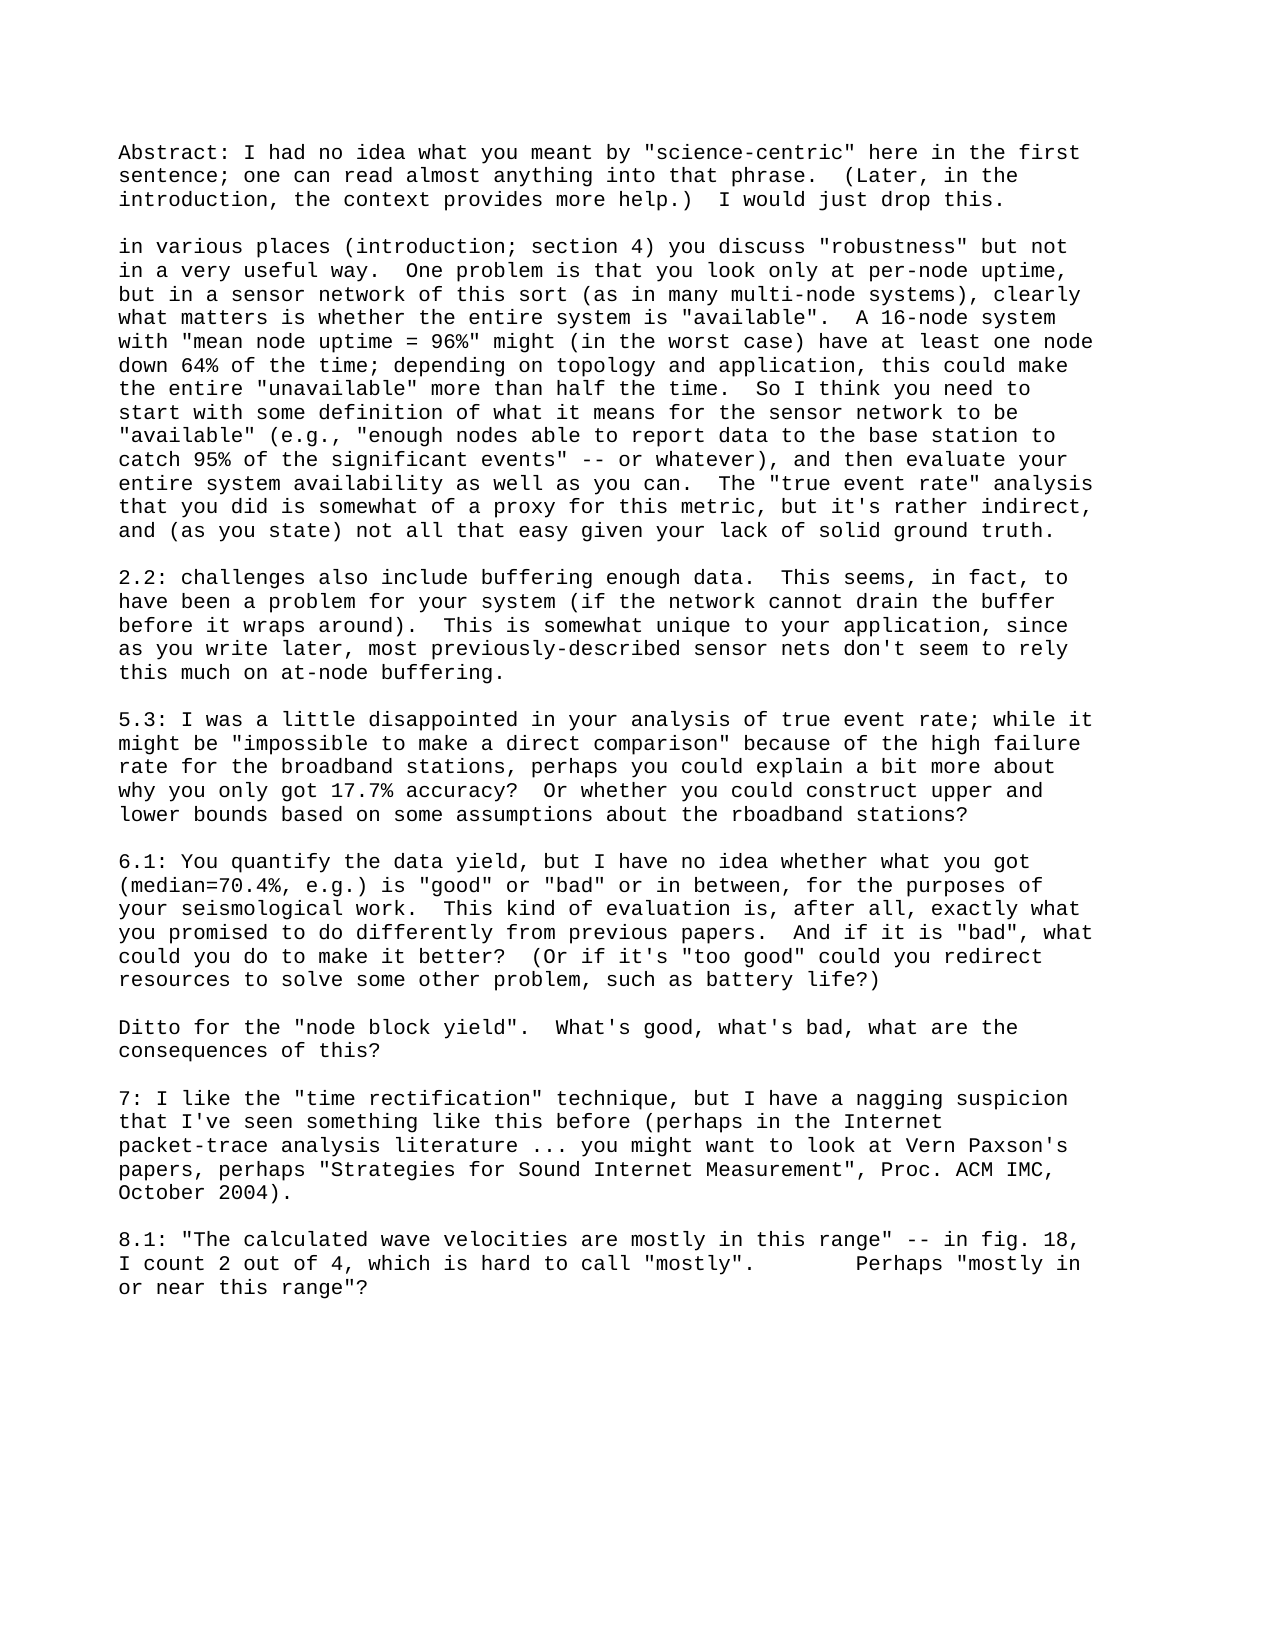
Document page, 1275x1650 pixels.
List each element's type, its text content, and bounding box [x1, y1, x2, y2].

text October 2004). [118, 1182, 1157, 1206]
text 7: I like the "time rectification" technique, but I have a nagging suspicion [118, 1088, 1157, 1111]
text resources to solve some other problem, such as battery life?) [118, 969, 1157, 993]
text have been a problem for your system (if the network cannot drain the buffer [118, 591, 1157, 615]
text with "mean node uptime = 96%" might (in the worst case) have at least one node [118, 331, 1157, 354]
text catch 95% of the significant events" -- or whatever), and then evaluate your [118, 449, 1157, 473]
text this much on at-node buffering. [118, 662, 1157, 686]
text before it wraps around). This is somewhat unique to your application, since [118, 615, 1157, 638]
text introduction, the context provides more help.) I would just drop this. [118, 189, 1157, 213]
text 2.2: challenges also include buffering enough data. This seems, in fact, to [118, 567, 1157, 591]
text 6.1: You quantify the data yield, but I have no idea whether what you got [118, 851, 1157, 875]
text but in a sensor network of this sort (as in many multi-node systems), clearly [118, 284, 1157, 307]
text the entire "unavailable" more than half the time. So I think you need to [118, 378, 1157, 402]
text that you did is somewhat of a proxy for this metric, but it's rather indirect, [118, 496, 1157, 520]
text your seismological work. This kind of evaluation is, after all, exactly what [118, 898, 1157, 922]
text consequences of this? [118, 1040, 1157, 1064]
text that I've seen something like this before (perhaps in the Internet [118, 1111, 1157, 1135]
text Ditto for the "node block yield". What's good, what's bad, what are the [118, 1017, 1157, 1040]
text down 64% of the time; depending on topology and application, this could make [118, 354, 1157, 378]
text (median=70.4%, e.g.) is "good" or "bad" or in between, for the purposes of [118, 875, 1157, 898]
text could you do to make it better? (Or if it's "too good" could you redirect [118, 946, 1157, 969]
text why you only got 17.7% accuracy? Or whether you could construct upper and [118, 780, 1157, 804]
text or near this range"? [118, 1277, 1157, 1300]
text lower bounds based on some assumptions about the rboadband stations? [118, 804, 1157, 827]
text rate for the broadband stations, perhaps you could explain a bit more about [118, 757, 1157, 780]
text you promised to do differently from previous papers. And if it is "bad", what [118, 922, 1157, 946]
text what matters is whether the entire system is "available". A 16-node system [118, 307, 1157, 331]
text and (as you state) not all that easy given your lack of solid ground truth. [118, 520, 1157, 544]
text 8.1: "The calculated wave velocities are mostly in this range" -- in fig. 18, [118, 1229, 1157, 1253]
text 5.3: I was a little disappointed in your analysis of true event rate; while it [118, 709, 1157, 733]
text in a very useful way. One problem is that you look only at per-node uptime, [118, 260, 1157, 284]
text start with some definition of what it means for the sensor network to be [118, 402, 1157, 426]
text entire system availability as well as you can. The "true event rate" analysis [118, 473, 1157, 496]
text I count 2 out of 4, which is hard to call "mostly". Perhaps "mostly in [118, 1253, 1157, 1277]
text sentence; one can read almost anything into that phrase. (Later, in the [118, 165, 1157, 189]
text packet-trace analysis literature ... you might want to look at Vern Paxson's [118, 1135, 1157, 1158]
text as you write later, most previously-described sensor nets don't seem to rely [118, 638, 1157, 662]
text in various places (introduction; section 4) you discuss "robustness" but not [118, 236, 1157, 260]
text papers, perhaps "Strategies for Sound Internet Measurement", Proc. ACM IMC, [118, 1158, 1157, 1182]
text Abstract: I had no idea what you meant by "science-centric" here in the first [118, 142, 1157, 165]
text "available" (e.g., "enough nodes able to report data to the base station to [118, 426, 1157, 449]
text might be "impossible to make a direct comparison" because of the high failure [118, 733, 1157, 757]
